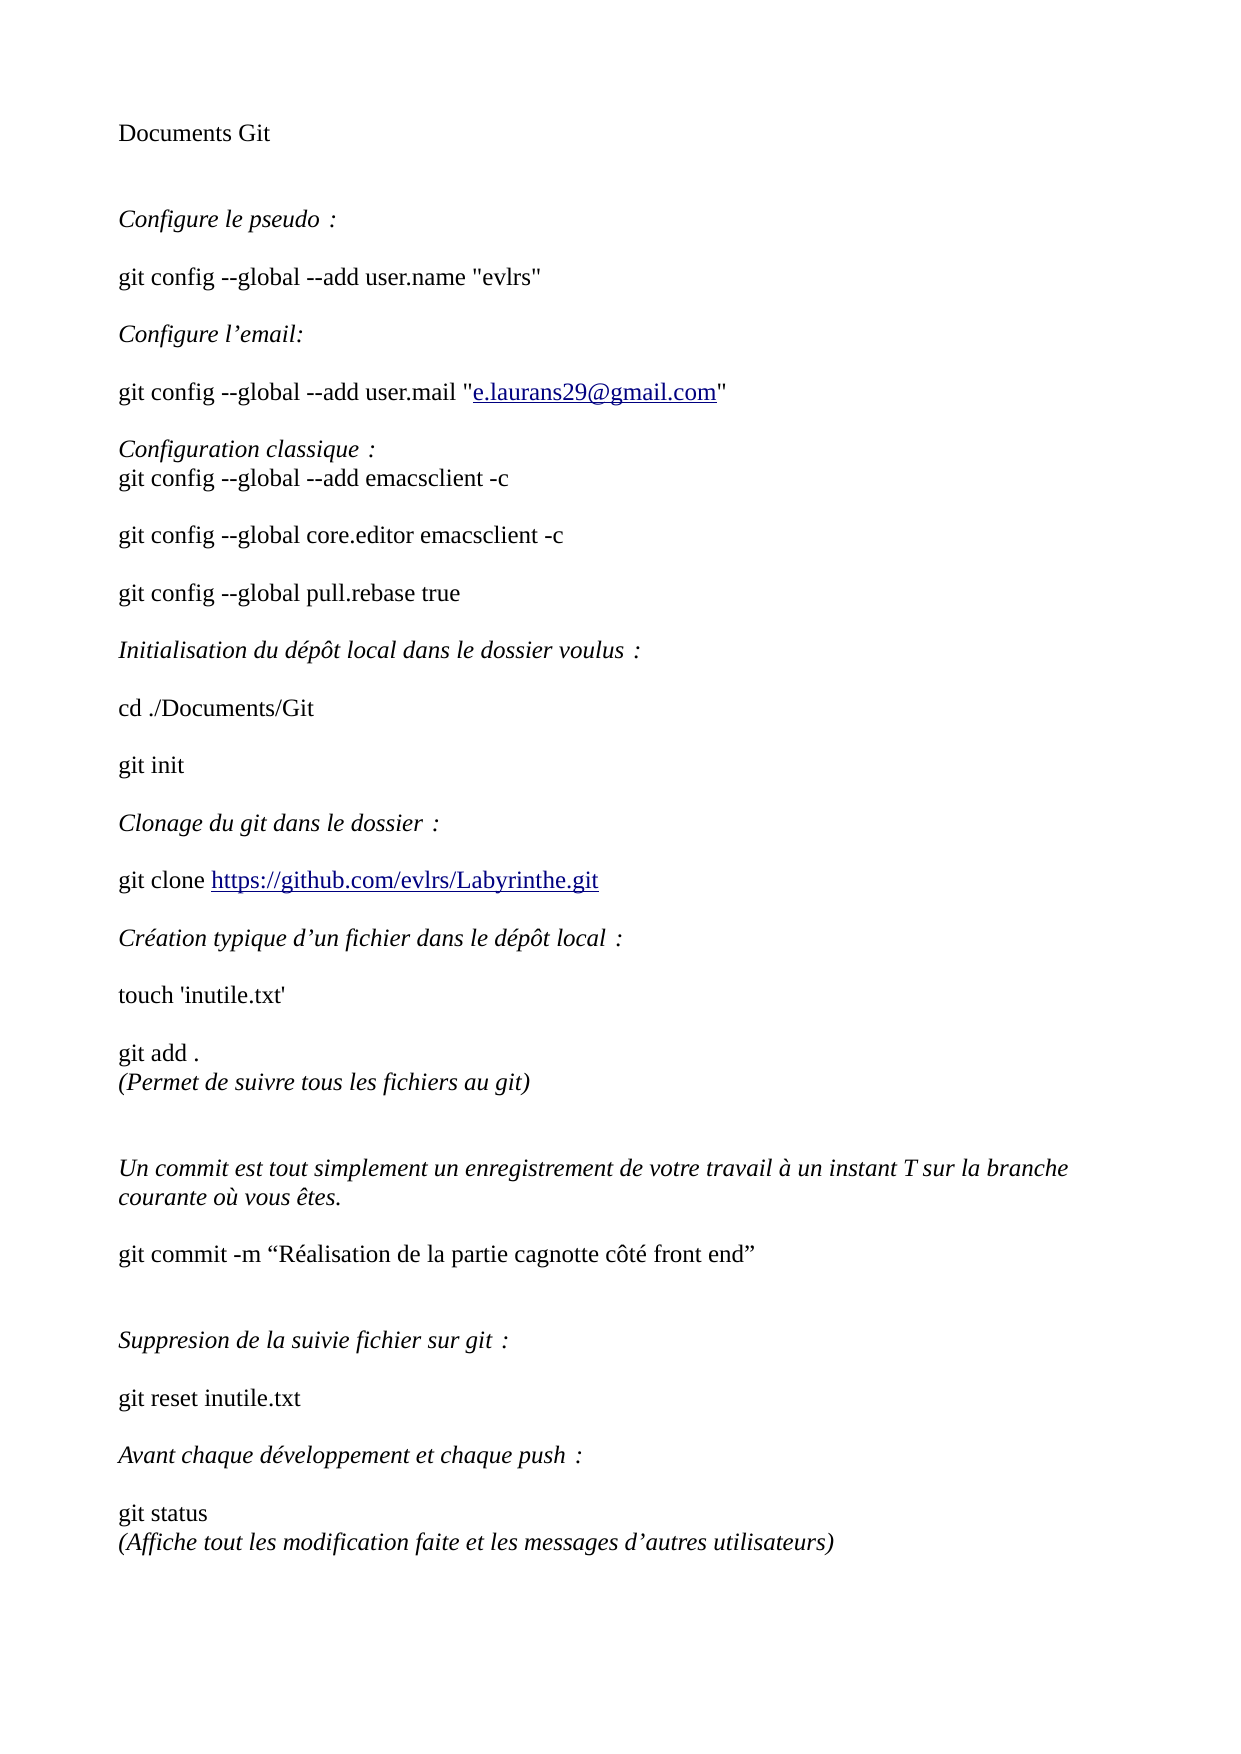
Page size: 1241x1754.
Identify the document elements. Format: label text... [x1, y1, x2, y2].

text cd ./Documents/Git [118, 693, 1122, 722]
text git config --global --add user.name "evlrs" [118, 262, 1122, 291]
text git commit -m “Réalisation de la partie cagnotte côté front end” [118, 1239, 1122, 1268]
text Configure le pseudo : [118, 204, 1122, 233]
text git config --global --add user.mail "e.laurans29@gmail.com" [118, 377, 1122, 406]
text Initialisation du dépôt local dans le dossier voulus : [118, 636, 1122, 664]
text git clone https://github.com/evlrs/Labyrinthe.git [118, 866, 1122, 894]
text git reset inutile.txt [118, 1383, 1122, 1412]
text git config --global --add emacsclient -c [118, 463, 1122, 492]
text git config --global core.editor emacsclient -c [118, 521, 1122, 549]
text Configuration classique : [118, 434, 1122, 463]
text git config --global pull.rebase true [118, 578, 1122, 607]
text (Permet de suivre tous les fichiers au git) [118, 1067, 1122, 1096]
text touch 'inutile.txt' [118, 981, 1122, 1009]
text git add . [118, 1038, 1122, 1067]
text (Affiche tout les modification faite et les messages d’autres utilisateurs) [118, 1527, 1122, 1556]
text Configure l’email: [118, 319, 1122, 348]
text Création typique d’un fichier dans le dépôt local : [118, 923, 1122, 952]
text Avant chaque développement et chaque push : [118, 1441, 1122, 1469]
text Clonage du git dans le dossier : [118, 808, 1122, 837]
text Suppresion de la suivie fichier sur git : [118, 1326, 1122, 1354]
text Un commit est tout simplement un enregistrement de votre travail à un instant T sur la branche courante où vous êtes. [118, 1153, 1122, 1211]
text Documents Git [118, 118, 1122, 147]
text git init [118, 751, 1122, 779]
text git status [118, 1498, 1122, 1527]
